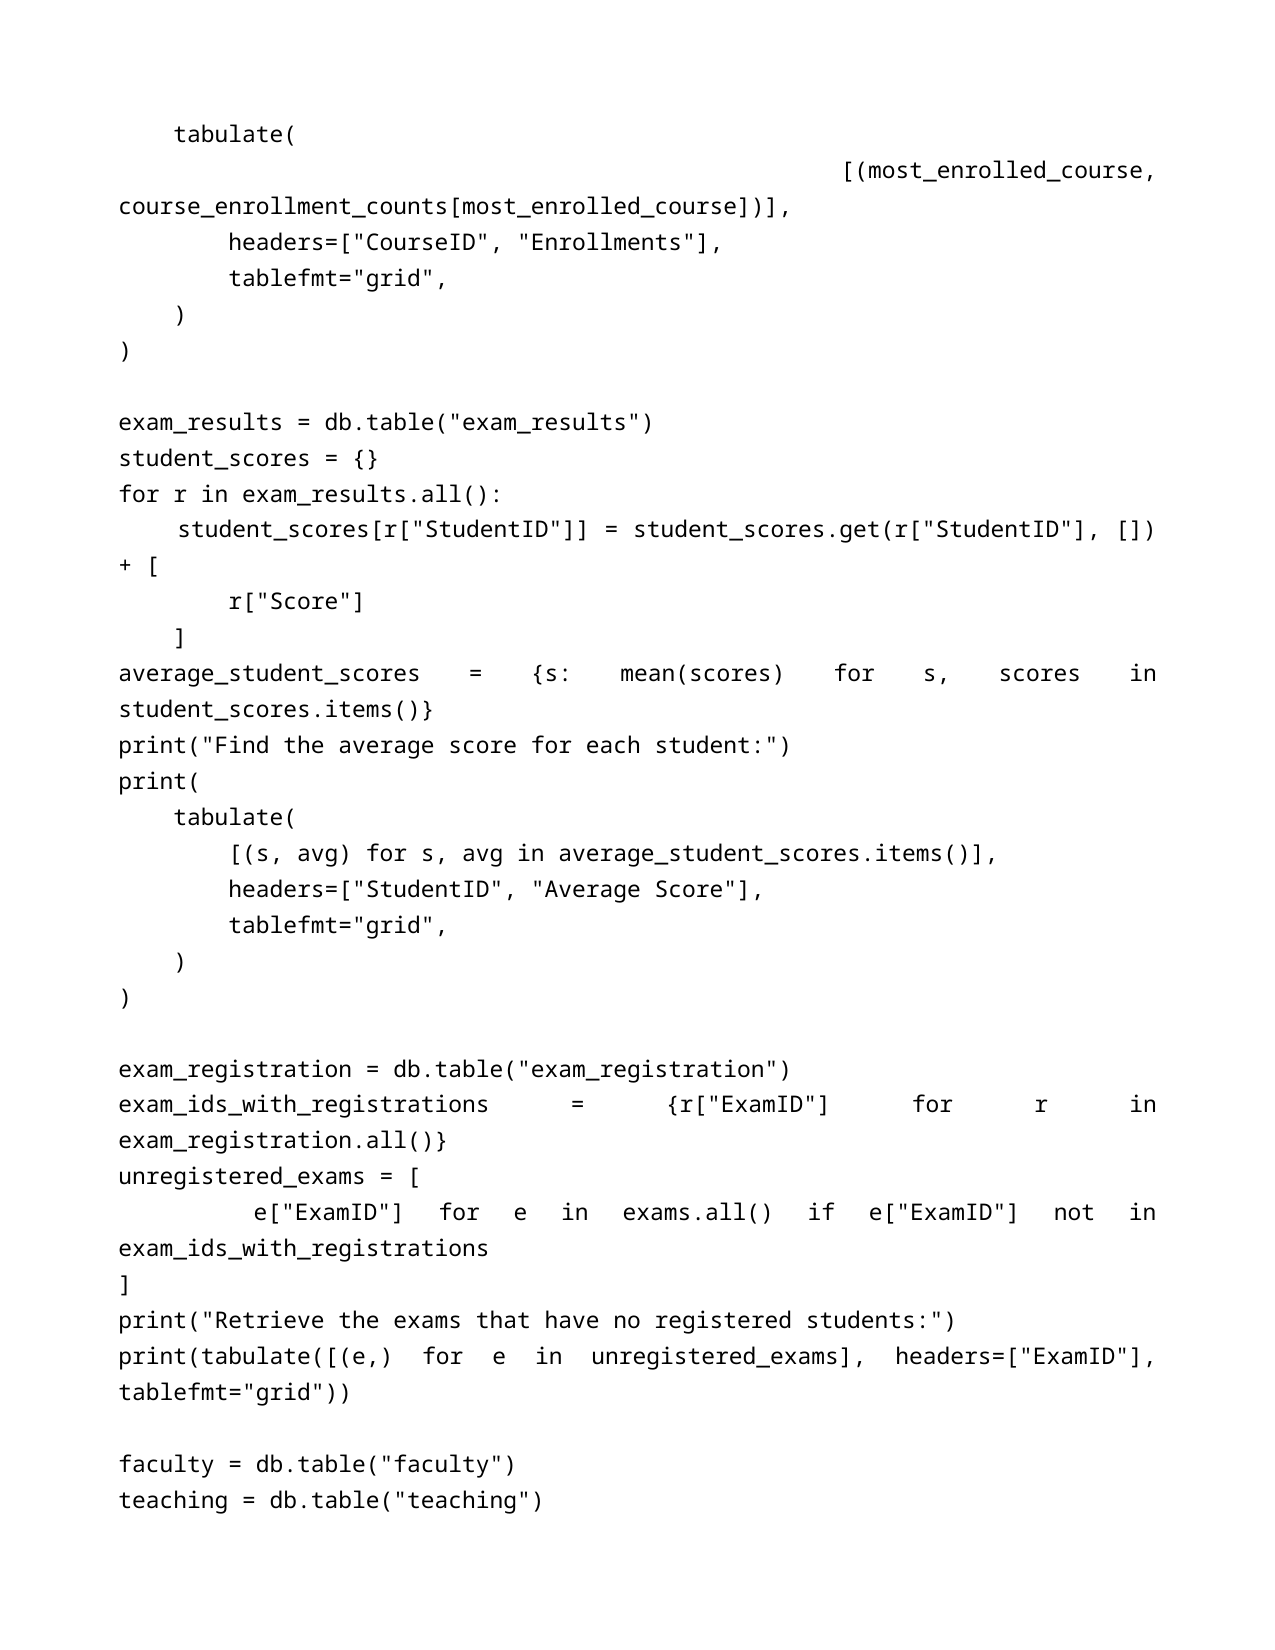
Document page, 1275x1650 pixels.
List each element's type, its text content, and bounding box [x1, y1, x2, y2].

text ] [118, 1268, 1157, 1299]
text r["Score"] [118, 585, 1157, 617]
text ) [118, 981, 1157, 1012]
text [(s, avg) for s, avg in average_student_scores.items()], [118, 837, 1157, 868]
text tablefmt="grid", [118, 262, 1157, 293]
text average_student_scores = {s: mean(scores) for s, scores in student_scores.items()} [118, 657, 1157, 724]
text tablefmt="grid", [118, 909, 1157, 940]
text unregistered_exams = [ [118, 1160, 1157, 1192]
text print( [118, 765, 1157, 796]
text ) [118, 334, 1157, 365]
text teaching = db.table("teaching") [118, 1484, 1157, 1515]
text exam_results = db.table("exam_results") [118, 406, 1157, 437]
text ] [118, 621, 1157, 652]
text [(most_enrolled_course, course_enrollment_counts[most_enrolled_course])], [118, 154, 1157, 221]
text ) [118, 945, 1157, 976]
text tabulate( [118, 118, 1157, 149]
text print("Find the average score for each student:") [118, 729, 1157, 760]
text headers=["StudentID", "Average Score"], [118, 873, 1157, 904]
text student_scores[r["StudentID"]] = student_scores.get(r["StudentID"], []) + [ [118, 513, 1157, 581]
text student_scores = {} [118, 442, 1157, 473]
text for r in exam_results.all(): [118, 477, 1157, 509]
text tabulate( [118, 801, 1157, 832]
text exam_ids_with_registrations = {r["ExamID"] for r in exam_registration.all()} [118, 1088, 1157, 1156]
text headers=["CourseID", "Enrollments"], [118, 226, 1157, 257]
text e["ExamID"] for e in exams.all() if e["ExamID"] not in exam_ids_with_registrations [118, 1196, 1157, 1263]
text print(tabulate([(e,) for e in unregistered_exams], headers=["ExamID"], tablefmt="grid")) [118, 1340, 1157, 1407]
text faculty = db.table("faculty") [118, 1448, 1157, 1479]
text ) [118, 298, 1157, 329]
text print("Retrieve the exams that have no registered students:") [118, 1304, 1157, 1335]
text exam_registration = db.table("exam_registration") [118, 1052, 1157, 1084]
